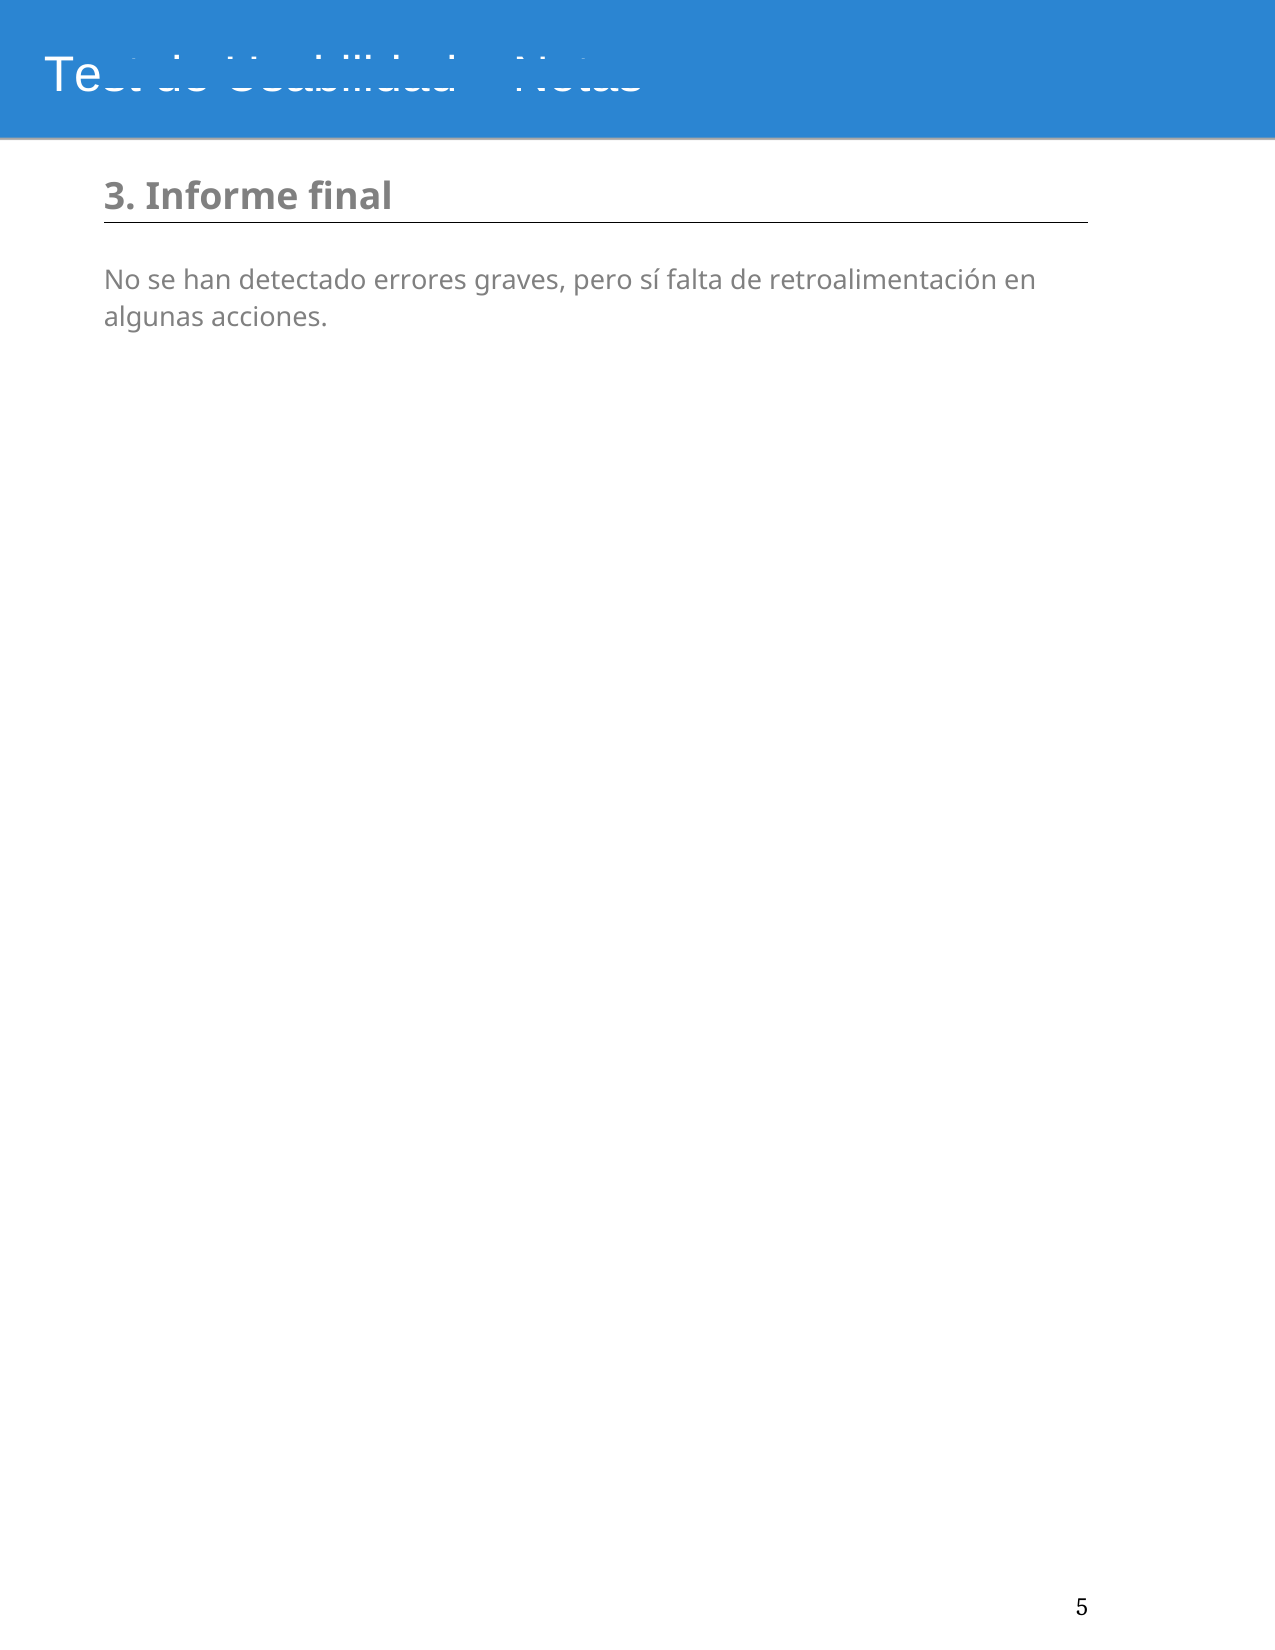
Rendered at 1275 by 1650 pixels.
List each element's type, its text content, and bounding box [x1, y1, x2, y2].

text No se han detectado errores graves, pero sí falta de retroalimentación en algunas acciones. [103, 260, 1088, 334]
text 3. Informe final [103, 169, 1088, 223]
